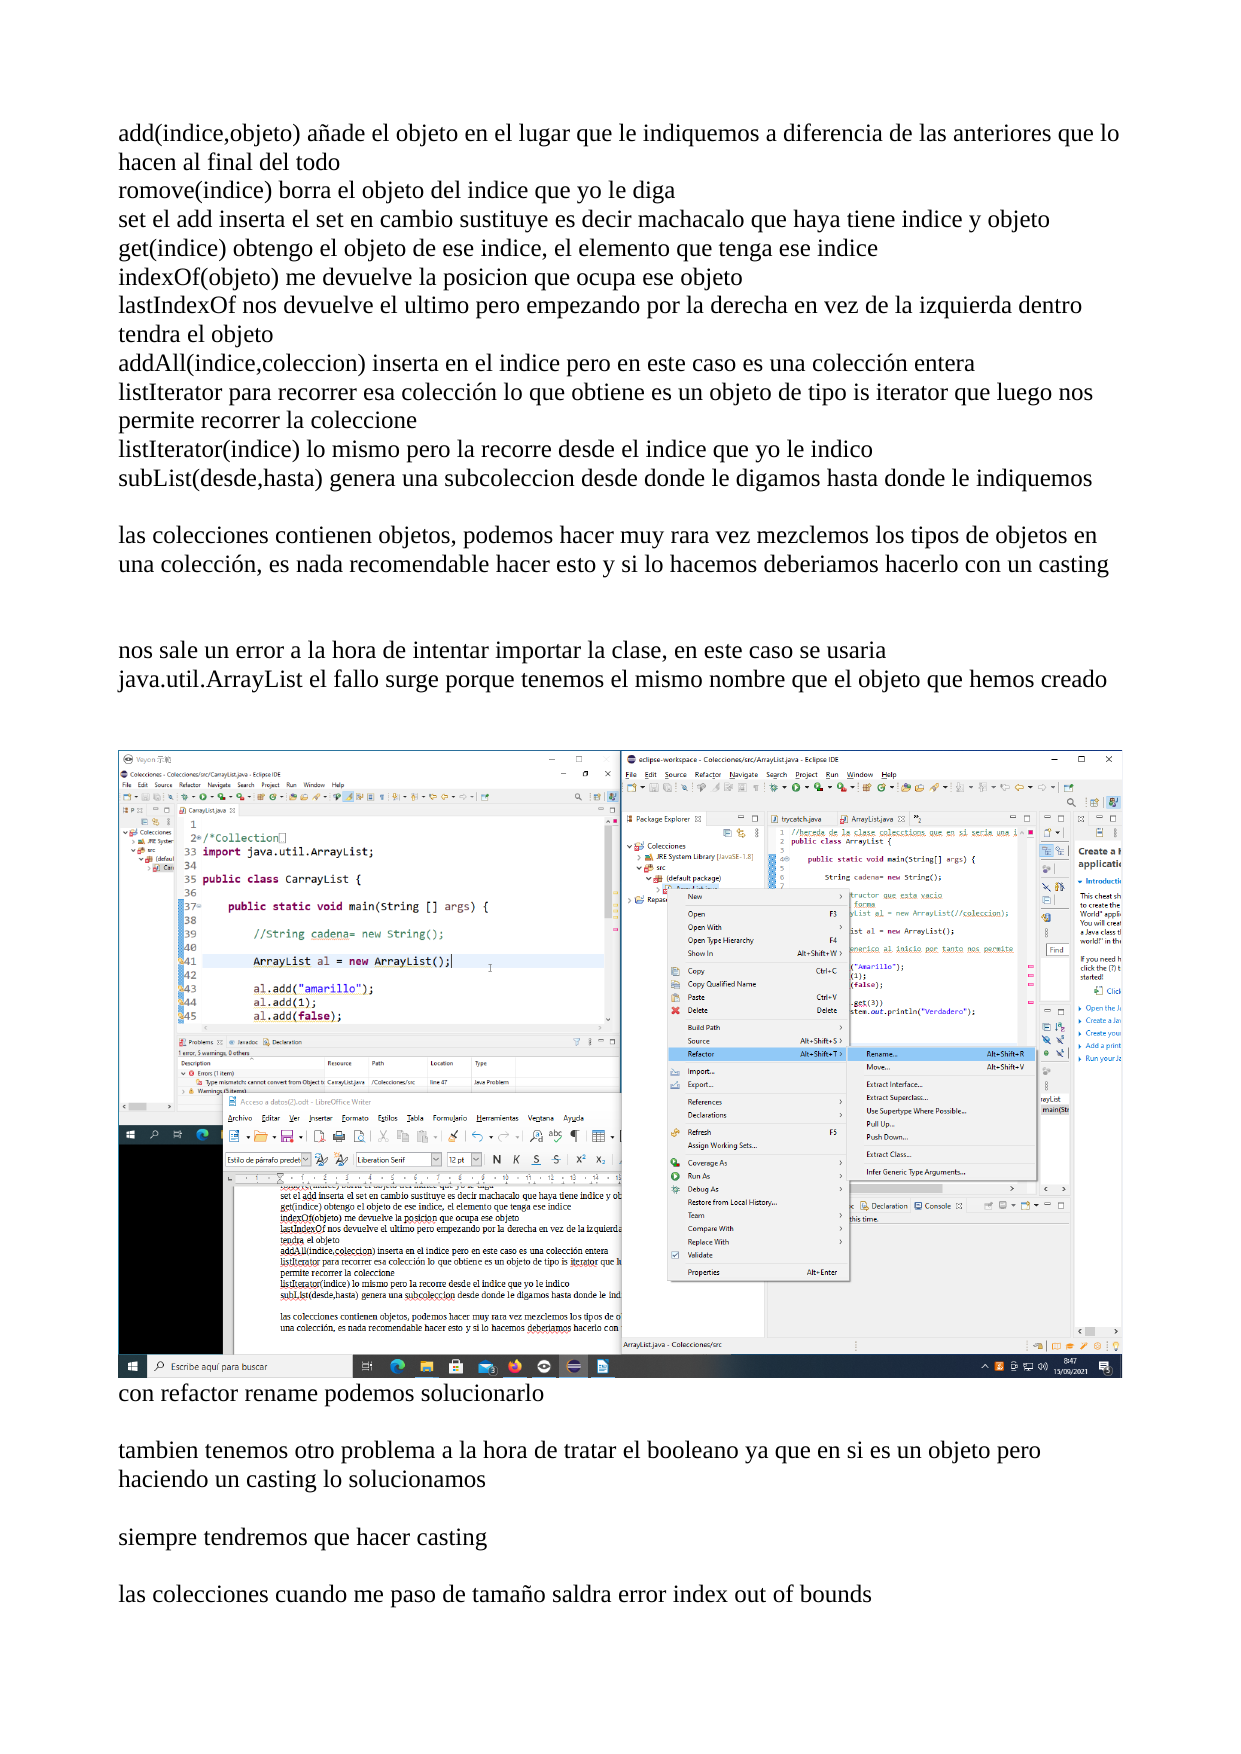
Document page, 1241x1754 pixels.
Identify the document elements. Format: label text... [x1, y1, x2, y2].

text listIterator para recorrer esa colección lo que obtiene es un objeto de tipo is iterator que luego nos permite recorrer la coleccione [118, 377, 1122, 434]
text romove(indice) borra el objeto del indice que yo le diga [118, 176, 1122, 204]
text siempre tendremos que hacer casting [118, 1522, 1122, 1551]
text java.util.ArrayList el fallo surge porque tenemos el mismo nombre que el objeto que hemos creado [118, 664, 1122, 693]
picture [118, 750, 1123, 1378]
text tambien tenemos otro problema a la hora de tratar el booleano ya que en si es un objeto pero haciendo un casting lo solucionamos [118, 1436, 1122, 1493]
text las colecciones contienen objetos, podemos hacer muy rara vez mezclemos los tipos de objetos en una colección, es nada recomendable hacer esto y si lo hacemos deberiamos hacerlo con un casting [118, 521, 1122, 578]
text addAll(indice,coleccion) inserta en el indice pero en este caso es una colección entera [118, 348, 1122, 377]
text las colecciones cuando me paso de tamaño saldra error index out of bounds [118, 1579, 1122, 1608]
text subList(desde,hasta) genera una subcoleccion desde donde le digamos hasta donde le indiquemos [118, 463, 1122, 492]
text con refactor rename podemos solucionarlo [118, 1378, 1122, 1407]
text listIterator(indice) lo mismo pero la recorre desde el indice que yo le indico [118, 434, 1122, 463]
text indexOf(objeto) me devuelve la posicion que ocupa ese objeto [118, 262, 1122, 291]
text set el add inserta el set en cambio sustituye es decir machacalo que haya tiene indice y objeto [118, 204, 1122, 233]
text add(indice,objeto) añade el objeto en el lugar que le indiquemos a diferencia de las anteriores que lo hacen al final del todo [118, 118, 1122, 176]
text lastIndexOf nos devuelve el ultimo pero empezando por la derecha en vez de la izquierda dentro tendra el objeto [118, 291, 1122, 348]
text nos sale un error a la hora de intentar importar la clase, en este caso se usaria [118, 636, 1122, 664]
text get(indice) obtengo el objeto de ese indice, el elemento que tenga ese indice [118, 233, 1122, 262]
